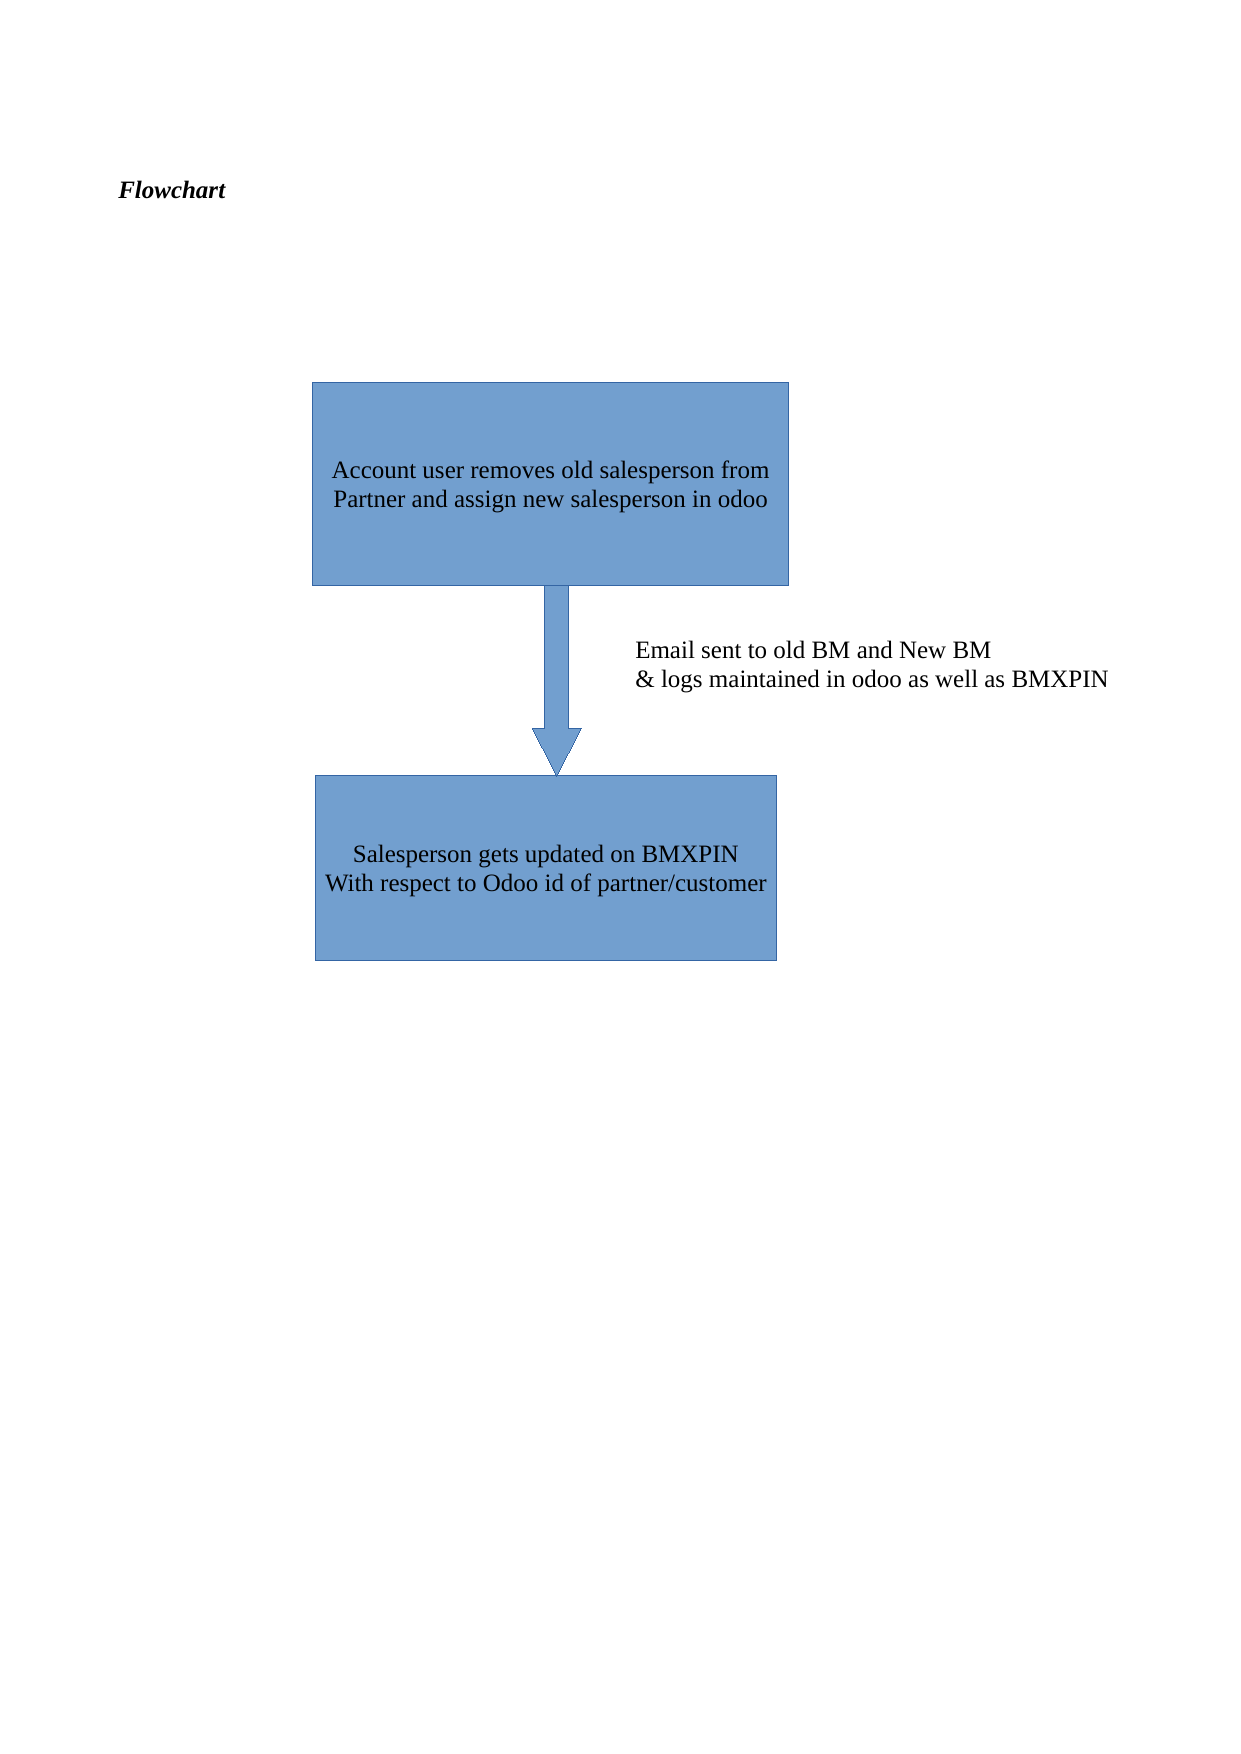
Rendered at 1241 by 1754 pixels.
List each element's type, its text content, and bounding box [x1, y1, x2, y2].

text [118, 636, 544, 664]
text Flowchart [118, 176, 1122, 204]
text [118, 664, 544, 693]
text Email sent to old BM and New BM [569, 636, 1122, 664]
text & logs maintained in odoo as well as BMXPIN [569, 664, 1122, 693]
